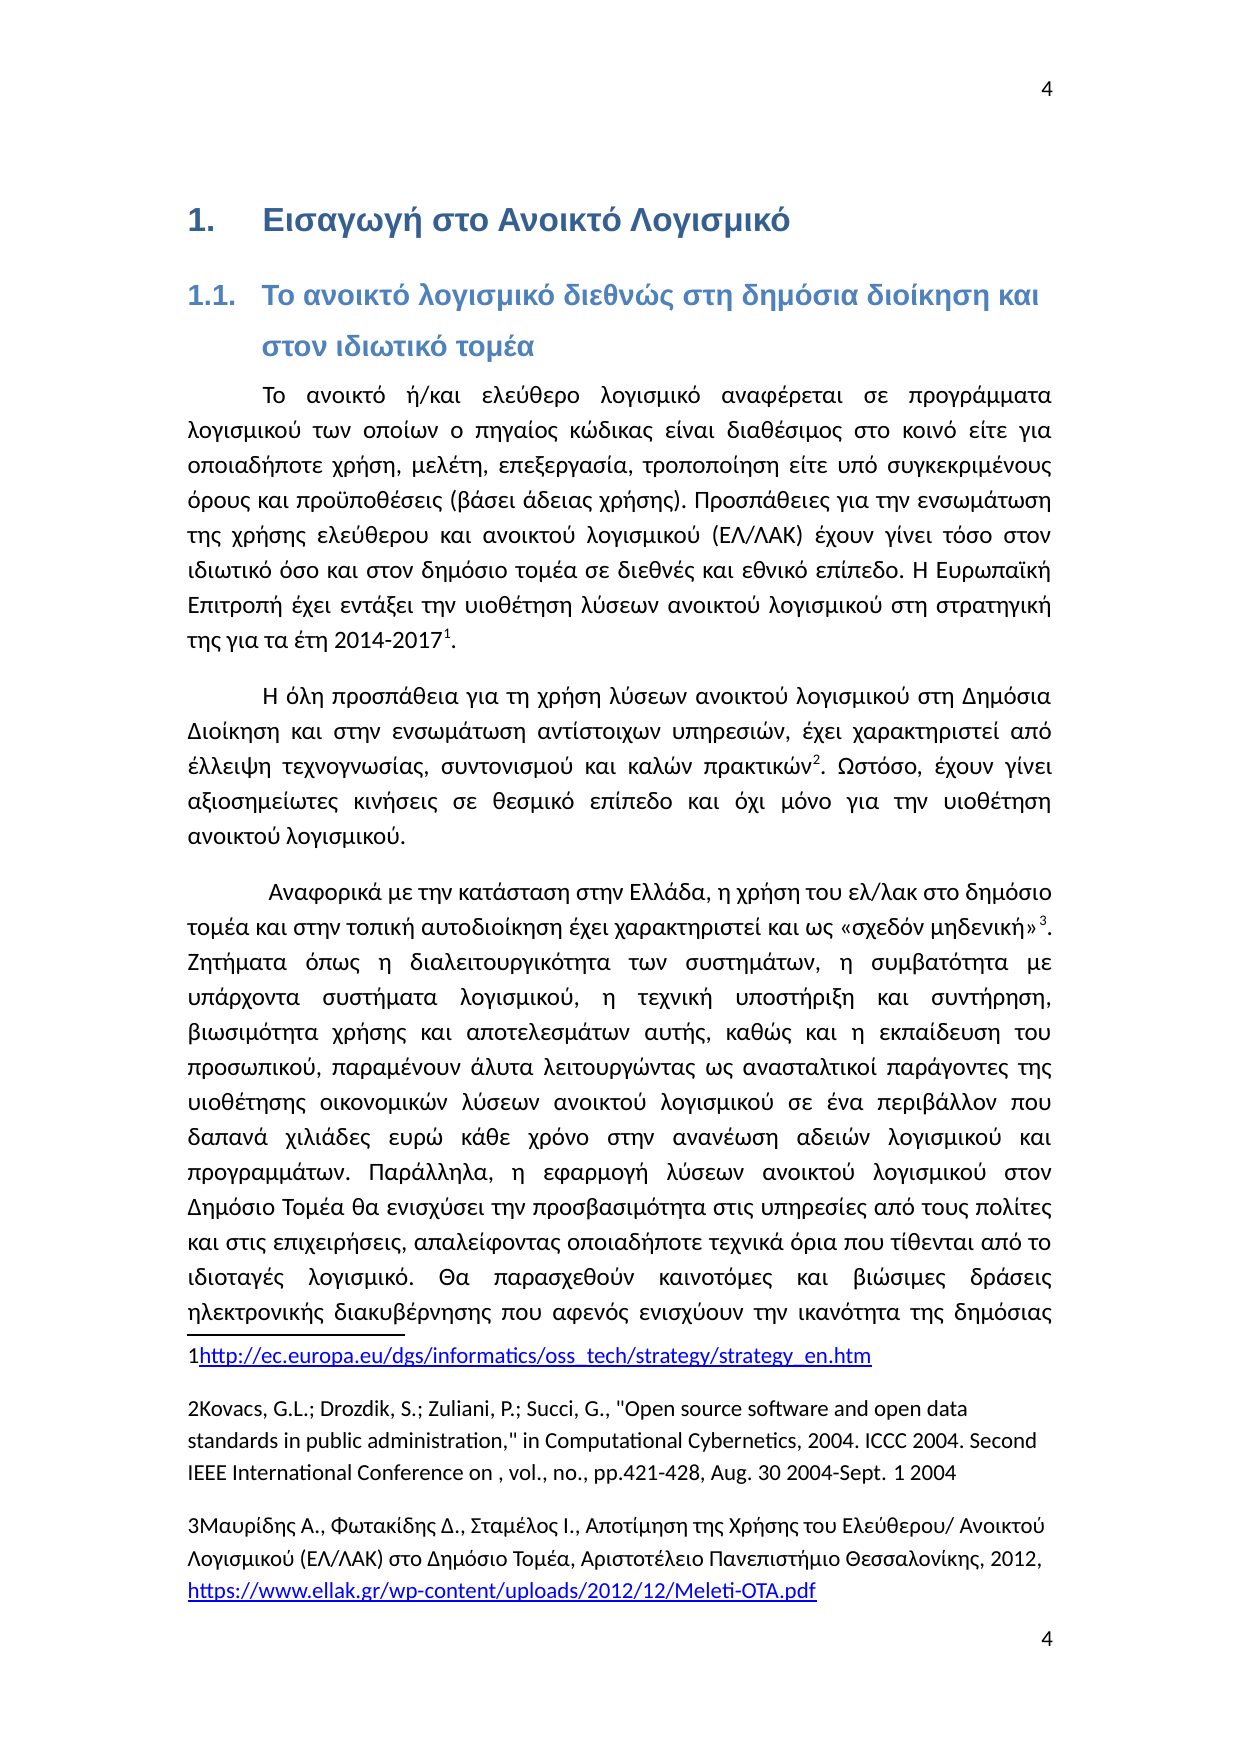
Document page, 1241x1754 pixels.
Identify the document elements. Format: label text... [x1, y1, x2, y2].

subtitle 1. Εισαγωγή στο Ανοικτό Λογισμικό [187, 200, 1053, 238]
text Αναφορικά με την κατάσταση στην Ελλάδα, η χρήση του ελ/λακ στο δημόσιο τομέα και στην τοπική αυτοδιοίκηση έχει χαρακτηριστεί και ως «σχεδόν μηδενική». Ζητήματα όπως η διαλειτουργικότητα των συστημάτων, η συμβατότητα με υπάρχοντα συστήματα λογισμικού, η τεχνική υποστήριξη και συντήρηση, βιωσιμότητα χρήσης και αποτελεσμάτων αυτής, καθώς και η εκπαίδευση του προσωπικού, παραμένουν άλυτα λειτουργώντας ως ανασταλτικοί παράγοντες της υιοθέτησης οικονομικών λύσεων ανοικτού λογισμικού σε ένα περιβάλλον που δαπανά χιλιάδες ευρώ κάθε χρόνο στην ανανέωση αδειών λογισμικού και προγραμμάτων. Παράλληλα, η εφαρμογή λύσεων ανοικτού λογισμικού στον Δημόσιο Τομέα θα ενισχύσει την προσβασιμότητα στις υπηρεσίες από τους πολίτες και στις επιχειρήσεις, απαλείφοντας οποιαδήποτε τεχνικά όρια που τίθενται από το ιδιοταγές λογισμικό. Θα παρασχεθούν καινοτόμες και βιώσιμες δράσεις ηλεκτρονικής διακυβέρνησης που αφενός ενισχύουν την ικανότητα της δημόσιας [187, 876, 1053, 1326]
subtitle 1.1. Το ανοικτό λογισμικό διεθνώς στη δημόσια διοίκηση και στον ιδιωτικό τομέα [187, 278, 1053, 362]
text Kovacs, G.L.; Drozdik, S.; Zuliani, P.; Succi, G., "Open source software and open data standards in public administration," in Computational Cybernetics, 2004. ICCC 2004. Second IEEE International Conference on , vol., no., pp.421-428, Aug. 30 2004-Sept. 1 2004 [187, 1394, 1053, 1487]
text Μαυρίδης Α., Φωτακίδης Δ., Σταμέλος Ι., Αποτίμηση της Χρήσης του Ελεύθερου/ Ανοικτού Λογισμικού (ΕΛ/ΛΑΚ) στο Δημόσιο Τομέα, Αριστοτέλειο Πανεπιστήμιο Θεσσαλονίκης, 2012, https://www.ellak.gr/wp-content/uploads/2012/12/Meleti-OTA.pdf [187, 1512, 1053, 1604]
text Το ανοικτό ή/και ελεύθερο λογισμικό αναφέρεται σε προγράμματα λογισμικού των οποίων ο πηγαίος κώδικας είναι διαθέσιμος στο κοινό είτε για οποιαδήποτε χρήση, μελέτη, επεξεργασία, τροποποίηση είτε υπό συγκεκριμένους όρους και προϋποθέσεις (βάσει άδειας χρήσης). Προσπάθειες για την ενσωμάτωση της χρήσης ελεύθερου και ανοικτού λογισμικού (ΕΛ/ΛΑΚ) έχουν γίνει τόσο στον ιδιωτικό όσο και στον δημόσιο τομέα σε διεθνές και εθνικό επίπεδο. Η Ευρωπαϊκή Επιτροπή έχει εντάξει την υιοθέτηση λύσεων ανοικτού λογισμικού στη στρατηγική της για τα έτη 2014-2017. [187, 379, 1053, 654]
text Η όλη προσπάθεια για τη χρήση λύσεων ανοικτού λογισμικού στη Δημόσια Διοίκηση και στην ενσωμάτωση αντίστοιχων υπηρεσιών, έχει χαρακτηριστεί από έλλειψη τεχνογνωσίας, συντονισμού και καλών πρακτικών. Ωστόσο, έχουν γίνει αξιοσημείωτες κινήσεις σε θεσμικό επίπεδο και όχι μόνο για την υιοθέτηση ανοικτού λογισμικού. [187, 680, 1053, 850]
text http://ec.europa.eu/dgs/informatics/oss_tech/strategy/strategy_en.htm [187, 1341, 1053, 1369]
